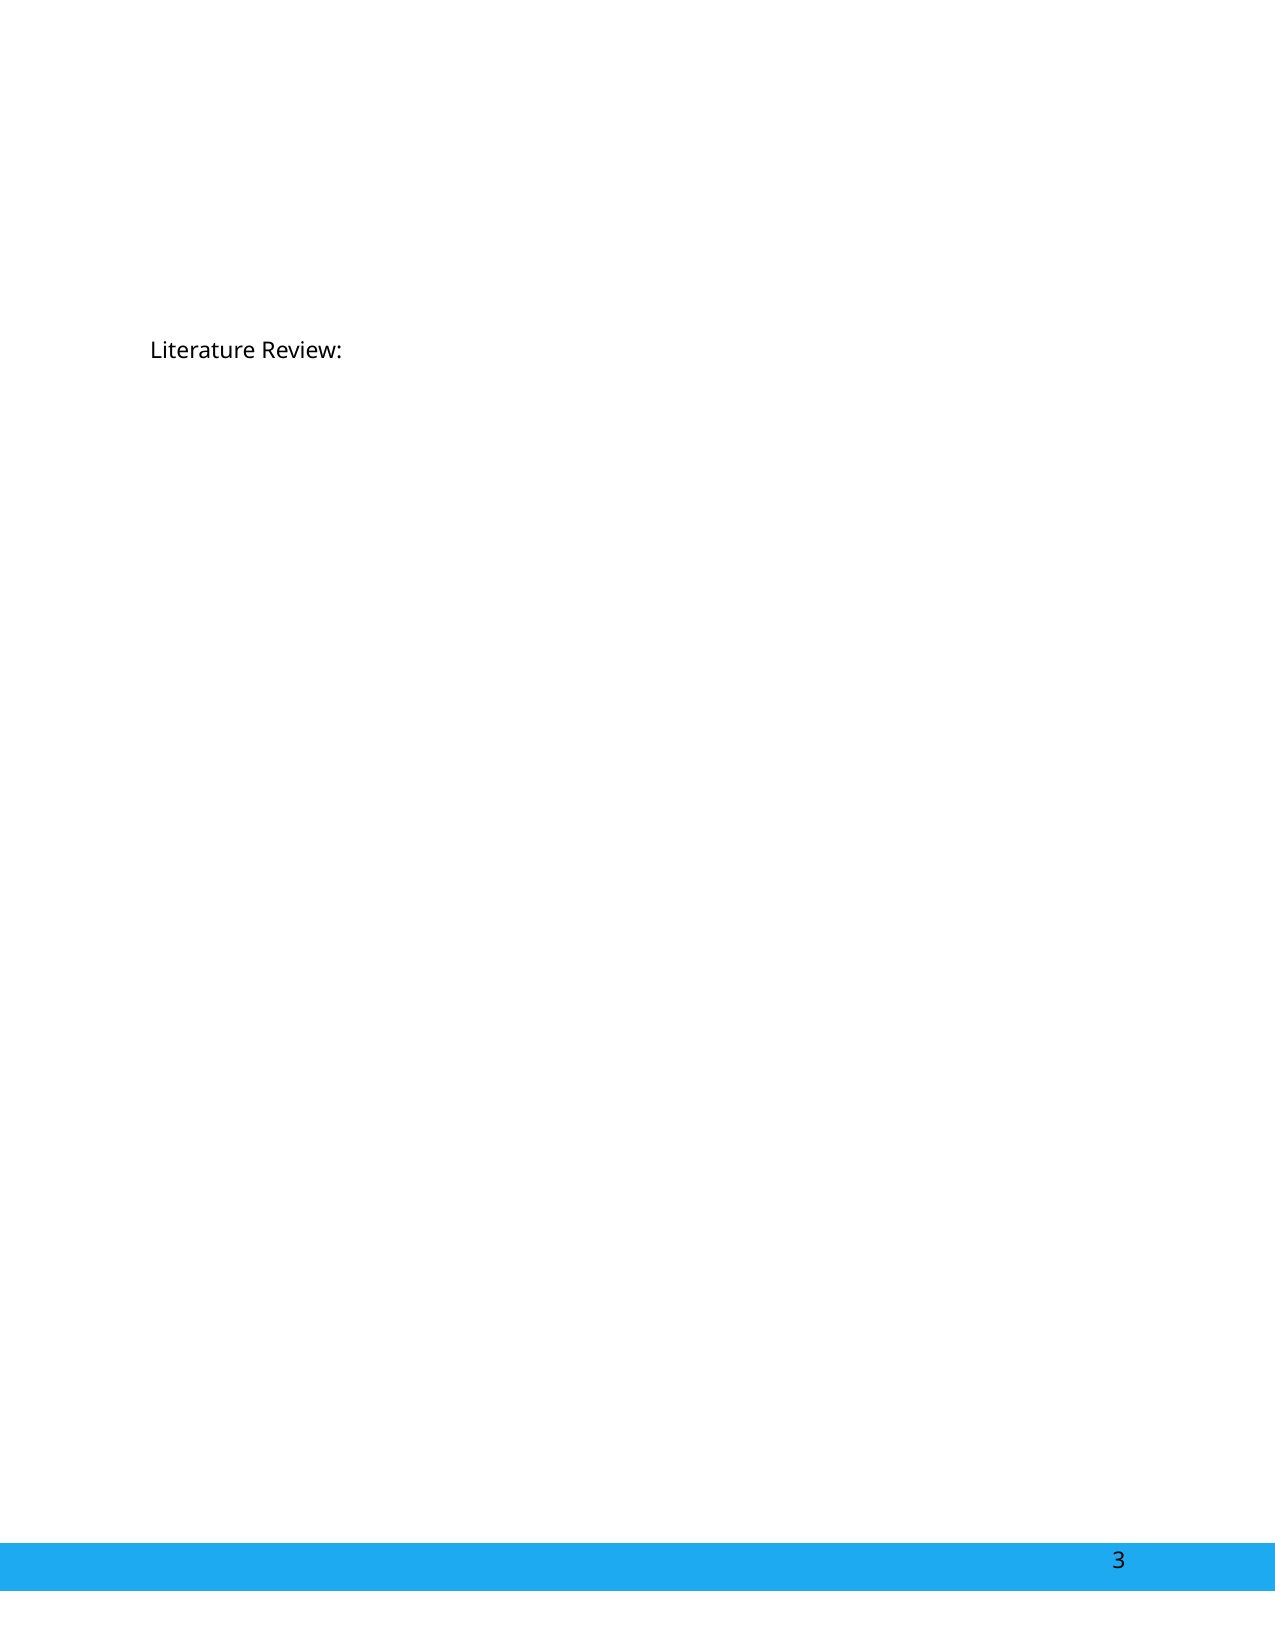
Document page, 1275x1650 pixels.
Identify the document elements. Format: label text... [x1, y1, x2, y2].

text Literature Review: [150, 334, 1125, 365]
picture [0, 1543, 1275, 1591]
